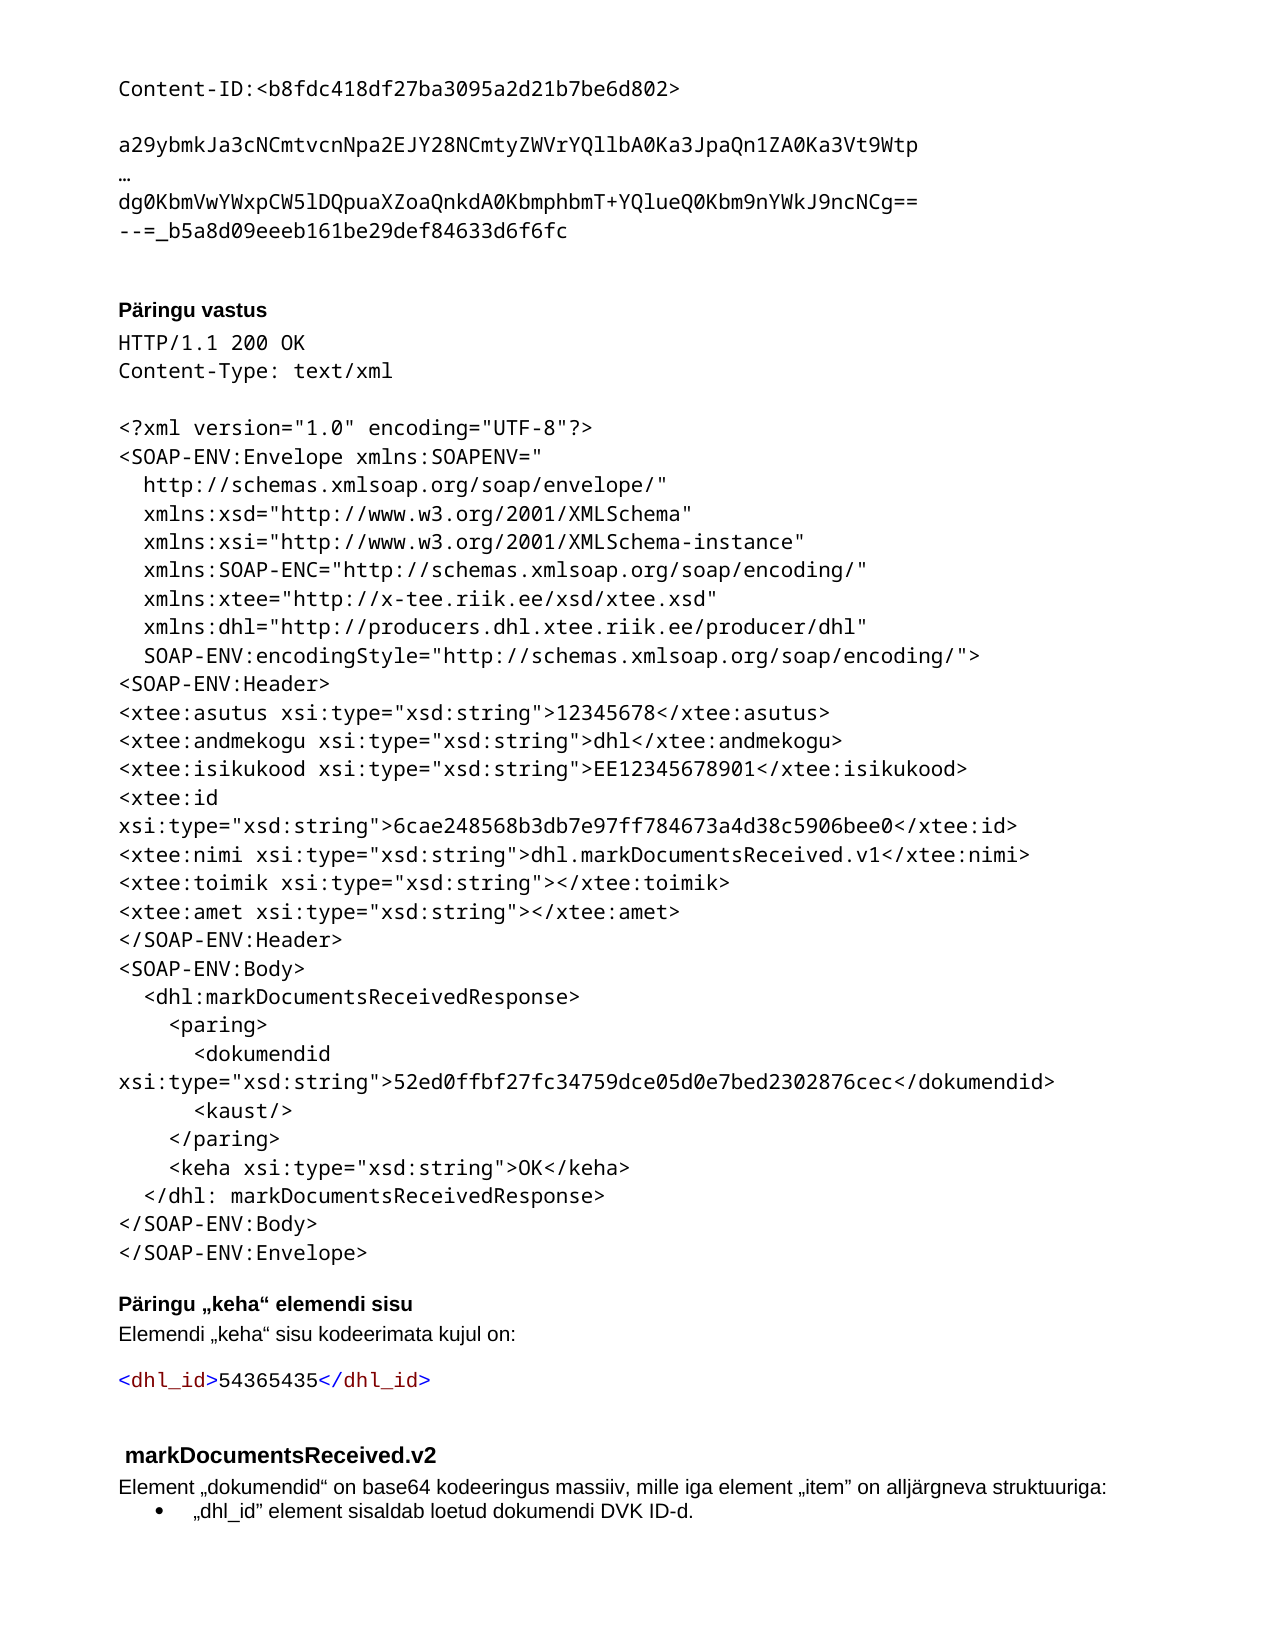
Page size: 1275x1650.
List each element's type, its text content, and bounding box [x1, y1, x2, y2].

text <keha xsi:type="xsd:string">OK</keha> [118, 1153, 1157, 1181]
text xmlns:dhl="http://producers.dhl.xtee.riik.ee/producer/dhl" [118, 612, 1157, 641]
text <xtee:nimi xsi:type="xsd:string">dhl.markDocumentsReceived.v1</xtee:nimi> [118, 840, 1157, 868]
text <xtee:isikukood xsi:type="xsd:string">EE12345678901</xtee:isikukood> [118, 754, 1157, 783]
text --=_b5a8d09eeeb161be29def84633d6f6fc [118, 216, 1157, 244]
text <kaust/> [118, 1096, 1157, 1124]
text <paring> [118, 1011, 1157, 1039]
text dg0KbmVwYWxpCW5lDQpuaXZoaQnkdA0KbmphbmT+YQlueQ0Kbm9nYWkJ9ncNCg== [118, 187, 1157, 216]
text <xtee:amet xsi:type="xsd:string"></xtee:amet> [118, 897, 1157, 925]
text <xtee:asutus xsi:type="xsd:string">12345678</xtee:asutus> [118, 698, 1157, 726]
list „dhl_id” element sisaldab loetud dokumendi DVK ID-d. [156, 1499, 1157, 1523]
text xmlns:xtee="http://x-tee.riik.ee/xsd/xtee.xsd" [118, 584, 1157, 612]
subtitle Päringu „keha“ elemendi sisu [118, 1291, 1157, 1315]
text <xtee:toimik xsi:type="xsd:string"></xtee:toimik> [118, 868, 1157, 897]
text </SOAP-ENV:Body> [118, 1209, 1157, 1238]
text SOAP-ENV:encodingStyle="http://schemas.xmlsoap.org/soap/encoding/"> [118, 641, 1157, 669]
text <xtee:id [118, 783, 1157, 811]
text <dhl:markDocumentsReceivedResponse> [118, 982, 1157, 1011]
text </paring> [118, 1124, 1157, 1153]
text <?xml version="1.0" encoding="UTF-8"?> [118, 413, 1157, 442]
text xmlns:xsd="http://www.w3.org/2001/XMLSchema" [118, 499, 1157, 527]
text http://schemas.xmlsoap.org/soap/envelope/" [118, 470, 1157, 499]
text <SOAP-ENV:Body> [118, 954, 1157, 982]
text Content-Type: text/xml [118, 356, 1157, 385]
text … [118, 159, 1157, 187]
text xmlns:xsi="http://www.w3.org/2001/XMLSchema-instance" [118, 527, 1157, 556]
text <dhl_id>54365435</dhl_id> [118, 1369, 1157, 1393]
text Elemendi „keha“ sisu kodeerimata kujul on: [118, 1322, 1157, 1346]
text </SOAP-ENV:Envelope> [118, 1238, 1157, 1266]
text <SOAP-ENV:Header> [118, 669, 1157, 698]
text </SOAP-ENV:Header> [118, 925, 1157, 954]
text xmlns:SOAP-ENC="http://schemas.xmlsoap.org/soap/encoding/" [118, 556, 1157, 584]
text xsi:type="xsd:string">6cae248568b3db7e97ff784673a4d38c5906bee0</xtee:id> [118, 811, 1157, 840]
subtitle markDocumentsReceived.v2 [118, 1442, 1157, 1468]
text <dokumendid xsi:type="xsd:string">52ed0ffbf27fc34759dce05d0e7bed2302876cec</dokumendid> [118, 1039, 1157, 1096]
text <SOAP-ENV:Envelope xmlns:SOAPENV=" [118, 442, 1157, 470]
text Element „dokumendid“ on base64 kodeeringus massiiv, mille iga element „item” on alljärgneva struktuuriga: [118, 1475, 1157, 1499]
text HTTP/1.1 200 OK [118, 328, 1157, 356]
text </dhl: markDocumentsReceivedResponse> [118, 1181, 1157, 1209]
text <xtee:andmekogu xsi:type="xsd:string">dhl</xtee:andmekogu> [118, 726, 1157, 754]
subtitle Päringu vastus [118, 298, 1157, 322]
text Content-ID:<b8fdc418df27ba3095a2d21b7be6d802> [118, 74, 1157, 102]
text a29ybmkJa3cNCmtvcnNpa2EJY28NCmtyZWVrYQllbA0Ka3JpaQn1ZA0Ka3Vt9Wtp [118, 131, 1157, 159]
